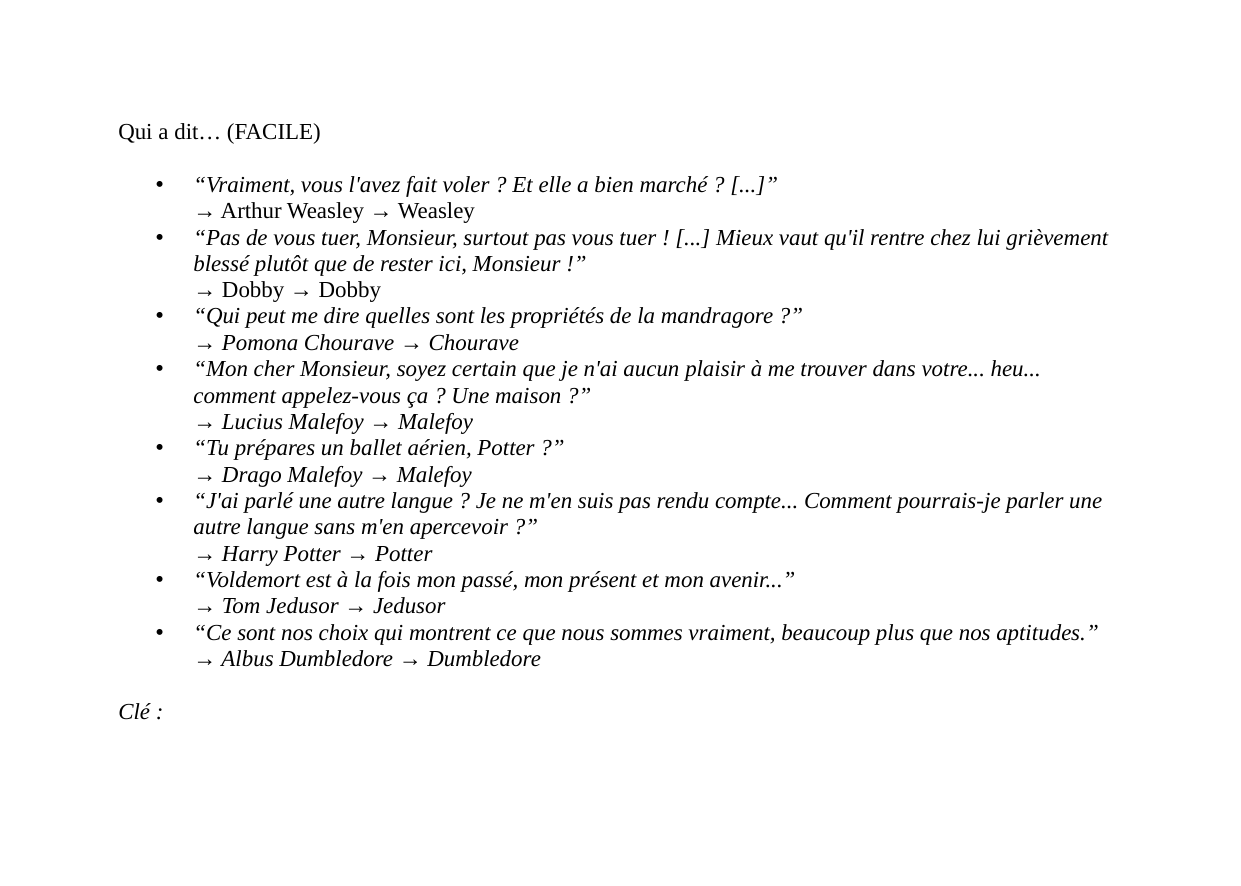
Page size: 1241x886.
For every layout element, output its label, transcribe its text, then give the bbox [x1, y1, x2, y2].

list → Lucius Malefoy → Malefoy [156, 408, 1122, 434]
list “J'ai parlé une autre langue ? Je ne m'en suis pas rendu compte... Comment pourrais-je parler une autre langue sans m'en apercevoir ?” [156, 487, 1122, 540]
list → Pomona Chourave → Chourave [156, 329, 1122, 355]
list “Vraiment, vous l'avez fait voler ? Et elle a bien marché ? [...]” [156, 171, 1122, 197]
text Clé : [118, 698, 1122, 724]
list “Tu prépares un ballet aérien, Potter ?” [156, 434, 1122, 461]
list → Dobby → Dobby [156, 276, 1122, 303]
list → Drago Malefoy → Malefoy [156, 461, 1122, 487]
list → Harry Potter → Potter [156, 540, 1122, 566]
list “Pas de vous tuer, Monsieur, surtout pas vous tuer ! [...] Mieux vaut qu'il rentre chez lui grièvement blessé plutôt que de rester ici, Monsieur !” [156, 223, 1122, 276]
list → Tom Jedusor → Jedusor [156, 592, 1122, 619]
text Qui a dit… (FACILE) [118, 118, 1122, 144]
list → Albus Dumbledore → Dumbledore [156, 645, 1122, 672]
list “Qui peut me dire quelles sont les propriétés de la mandragore ?” [156, 303, 1122, 329]
list “Voldemort est à la fois mon passé, mon présent et mon avenir...” [156, 566, 1122, 592]
list “Mon cher Monsieur, soyez certain que je n'ai aucun plaisir à me trouver dans votre... heu... comment appelez-vous ça ? Une maison ?” [156, 355, 1122, 408]
list → Arthur Weasley → Weasley [156, 197, 1122, 223]
list “Ce sont nos choix qui montrent ce que nous sommes vraiment, beaucoup plus que nos aptitudes.” [156, 619, 1122, 645]
